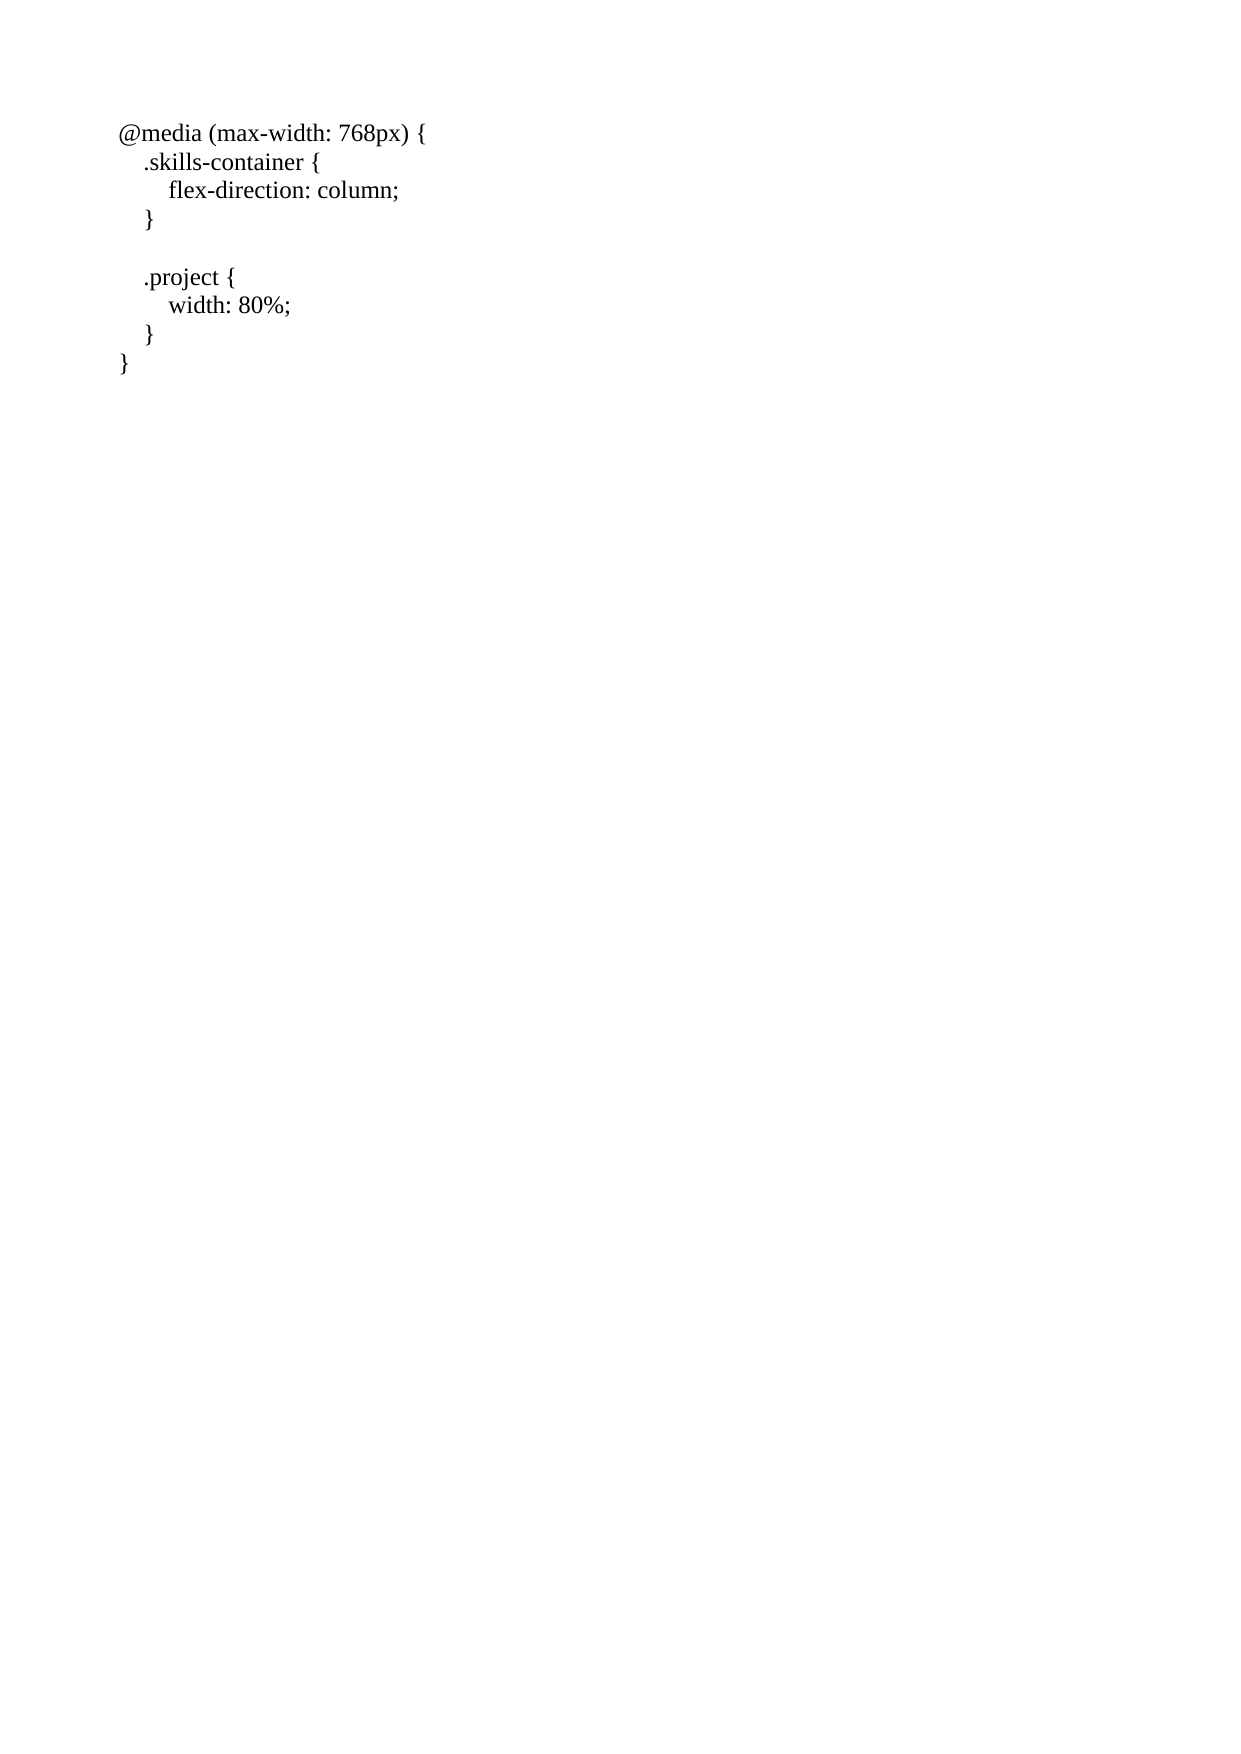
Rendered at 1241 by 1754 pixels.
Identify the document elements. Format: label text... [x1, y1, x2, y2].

text @media (max-width: 768px) { .skills-container { flex-direction: column; } .project { width: 80%; } } [118, 118, 1122, 377]
